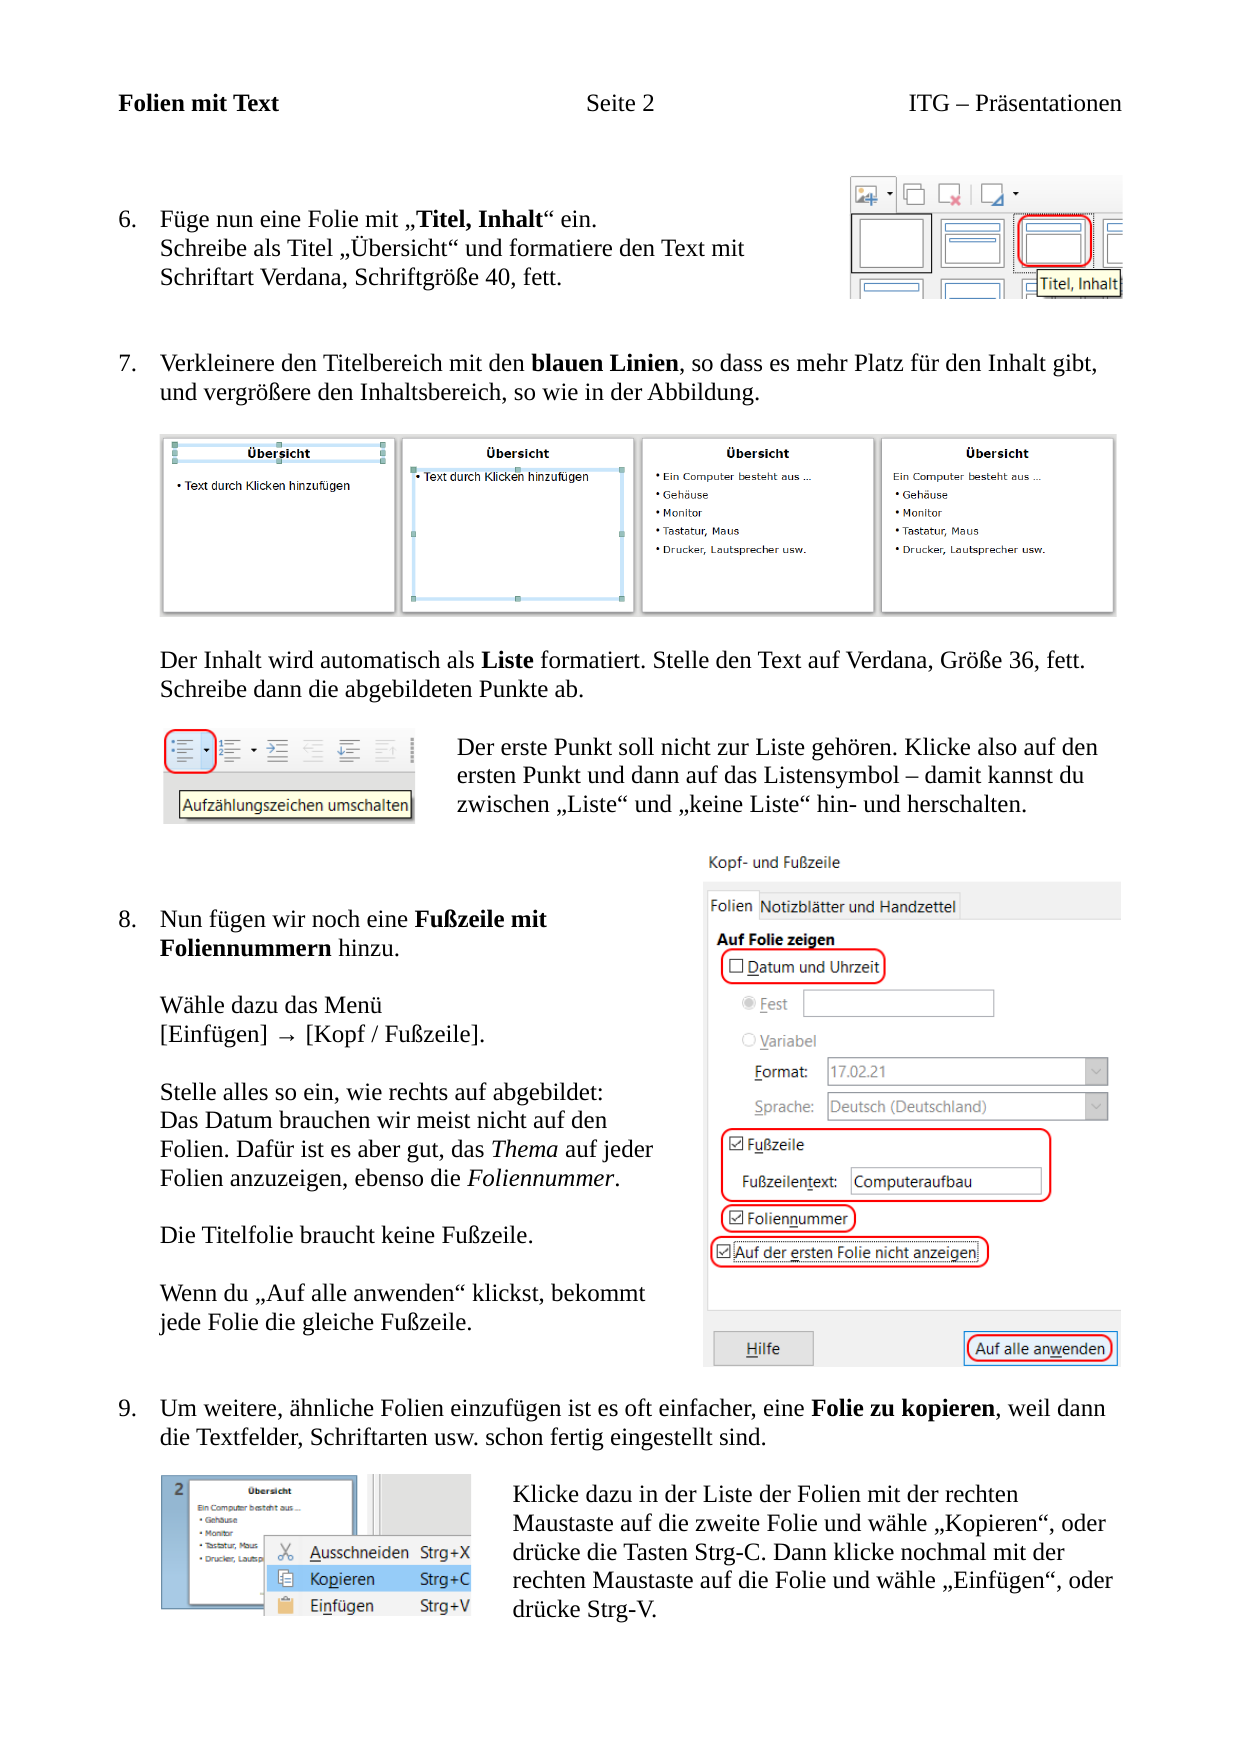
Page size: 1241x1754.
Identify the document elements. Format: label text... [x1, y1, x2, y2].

list Verkleinere den Titelbereich mit den blauen Linien, so dass es mehr Platz für den Inhalt gibt, und vergrößere den Inhaltsbereich, so wie in der Abbildung. Der Inhalt wird automatisch als Liste formatiert. Stelle den Text auf Verdana, Größe 36, fett. Schreibe dann die abgebildeten Punkte ab. Der erste Punkt soll nicht zur Liste gehören. Klicke also auf den ersten Punkt und dann auf das Listensymbol – damit kannst du zwischen „Liste“ und „keine Liste“ hin- und herschalten. [118, 348, 1122, 818]
picture [163, 728, 416, 824]
picture [703, 850, 1121, 1367]
picture [160, 1474, 472, 1616]
list Füge nun eine Folie mit „Titel, Inhalt“ ein. Schreibe als Titel „Übersicht“ und formatiere den Text mit Schriftart Verdana, Schriftgröße 40, fett. [118, 204, 849, 291]
list Nun fügen wir noch eine Fußzeile mit Foliennummern hinzu. Wähle dazu das Menü [Einfügen] → [Kopf / Fußzeile]. Stelle alles so ein, wie rechts auf abgebildet: Das Datum brauchen wir meist nicht auf den Folien. Dafür ist es aber gut, das Thema auf jeder Folien anzuzeigen, ebenso die Foliennummer. Die Titelfolie braucht keine Fußzeile. Wenn du „Auf alle anwenden“ klickst, bekommt jede Folie die gleiche Fußzeile. [118, 904, 703, 1336]
picture [849, 175, 1123, 299]
picture [159, 434, 1117, 617]
list Um weitere, ähnliche Folien einzufügen ist es oft einfacher, eine Folie zu kopieren, weil dann die Textfelder, Schriftarten usw. schon fertig eingestellt sind. Klicke dazu in der Liste der Folien mit der rechten Maustaste auf die zweite Folie und wähle „Kopieren“, oder drücke die Tasten Strg-C. Dann klicke nochmal mit der rechten Maustaste auf die Folie und wähle „Einfügen“, oder drücke Strg-V. [118, 1393, 1122, 1623]
